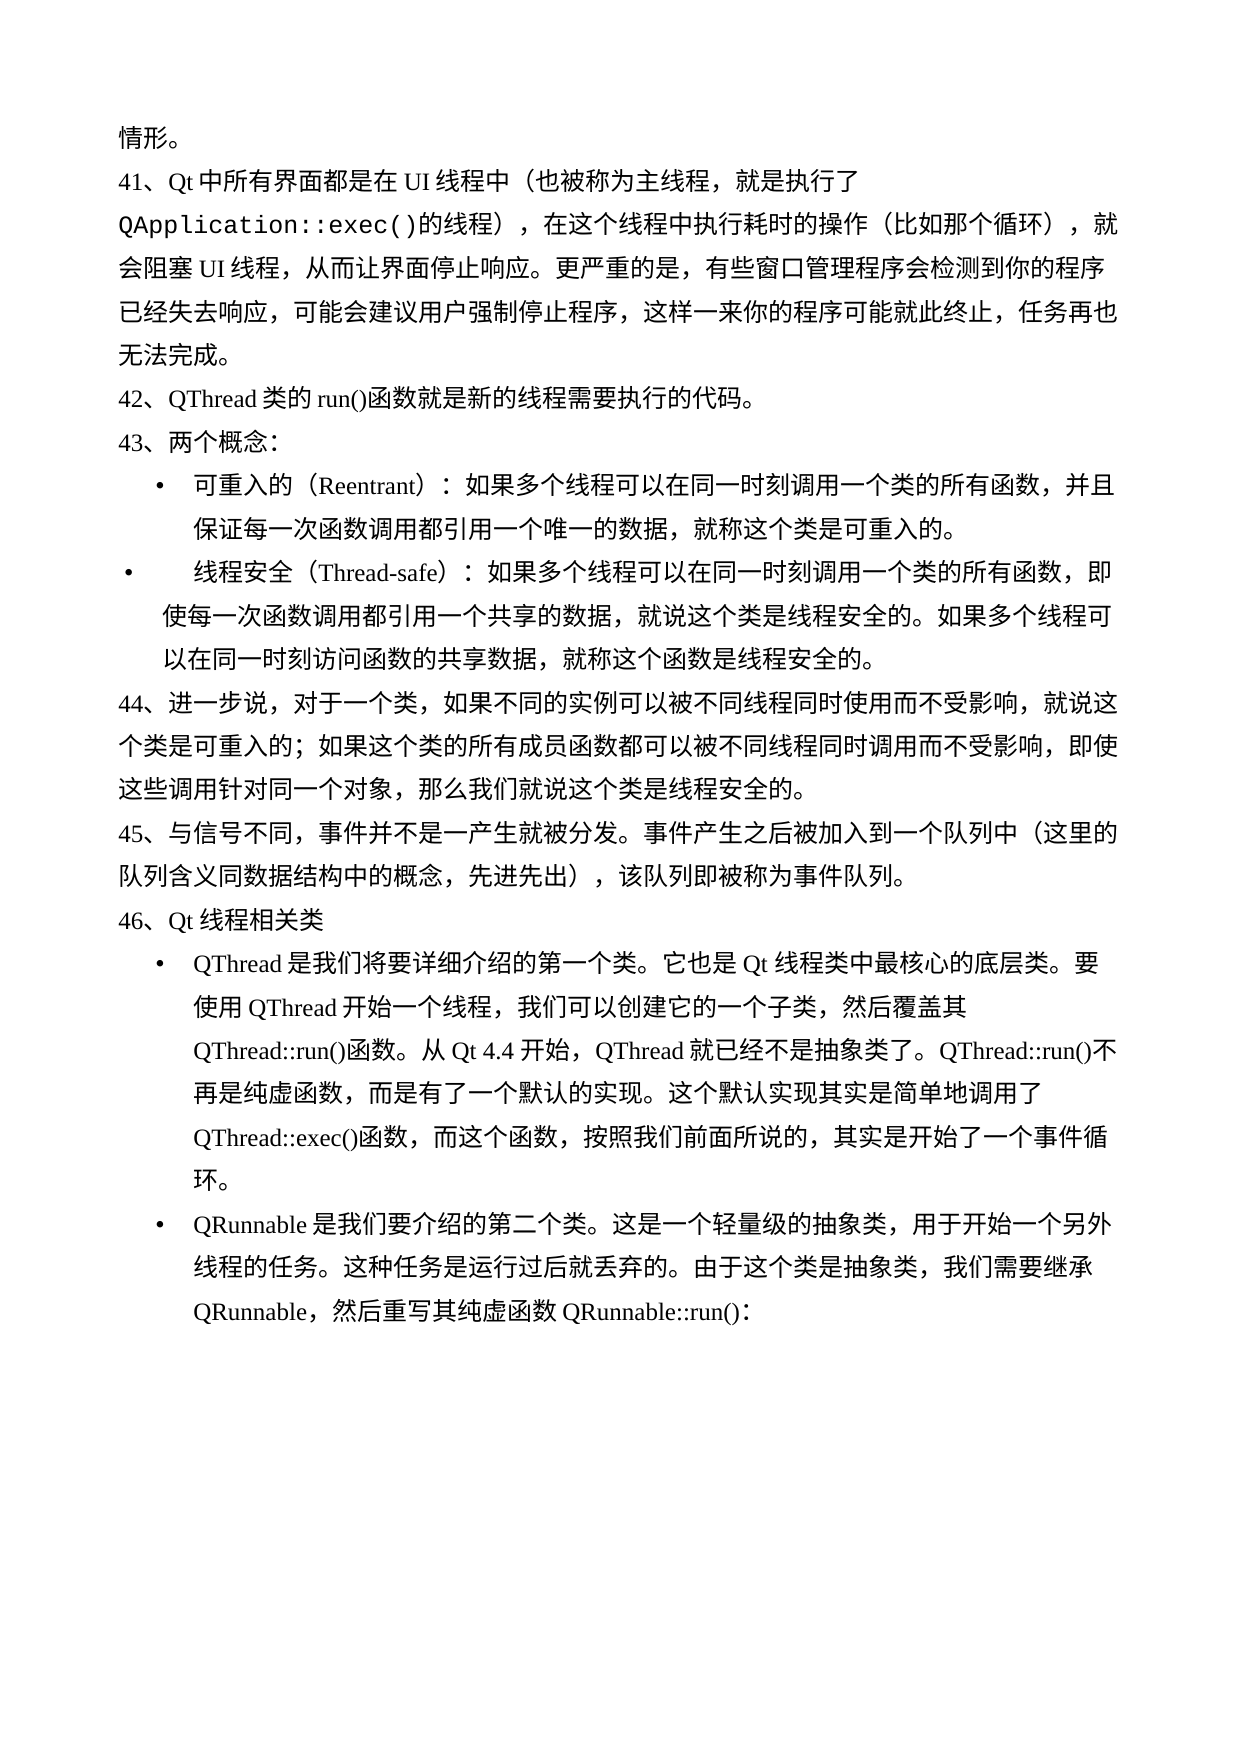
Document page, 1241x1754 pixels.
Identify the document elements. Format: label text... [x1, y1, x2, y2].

list QThread是我们将要详细介绍的第一个类。它也是 Qt 线程类中最核心的底层类。要使用QThread开始一个线程，我们可以创建它的一个子类，然后覆盖其QThread::run()函数。从 Qt 4.4 开始，QThread就已经不是抽象类了。QThread::run()不再是纯虚函数，而是有了一个默认的实现。这个默认实现其实是简单地调用了QThread::exec()函数，而这个函数，按照我们前面所说的，其实是开始了一个事件循环。 [156, 944, 1122, 1197]
text 42、QThread类的run()函数就是新的线程需要执行的代码。 [118, 379, 1122, 415]
text 45、与信号不同，事件并不是一产生就被分发。事件产生之后被加入到一个队列中（这里的队列含义同数据结构中的概念，先进先出），该队列即被称为事件队列。 [118, 813, 1122, 893]
text 46、Qt 线程相关类 [118, 900, 1122, 936]
text 44、进一步说，对于一个类，如果不同的实例可以被不同线程同时使用而不受影响，就说这个类是可重入的；如果这个类的所有成员函数都可以被不同线程同时调用而不受影响，即使这些调用针对同一个对象，那么我们就说这个类是线程安全的。 [118, 683, 1122, 806]
text 43、两个概念： [118, 422, 1122, 459]
list QRunnable是我们要介绍的第二个类。这是一个轻量级的抽象类，用于开始一个另外线程的任务。这种任务是运行过后就丢弃的。由于这个类是抽象类，我们需要继承QRunnable，然后重写其纯虚函数QRunnable::run()： [156, 1204, 1122, 1327]
list 线程安全（Thread-safe）：如果多个线程可以在同一时刻调用一个类的所有函数，即使每一次函数调用都引用一个共享的数据，就说这个类是线程安全的。如果多个线程可以在同一时刻访问函数的共享数据，就称这个函数是线程安全的。 [124, 553, 1122, 676]
text 情形。 [118, 118, 1122, 154]
list 可重入的（Reentrant）：如果多个线程可以在同一时刻调用一个类的所有函数，并且保证每一次函数调用都引用一个唯一的数据，就称这个类是可重入的。 [156, 466, 1122, 546]
text 41、Qt中所有界面都是在 UI线程中（也被称为主线程，就是执行了QApplication::exec()的线程），在这个线程中执行耗时的操作（比如那个循环），就会阻塞 UI线程，从而让界面停止响应。更严重的是，有些窗口管理程序会检测到你的程序已经失去响应，可能会建议用户强制停止程序，这样一来你的程序可能就此终止，任务再也无法完成。 [118, 162, 1122, 372]
